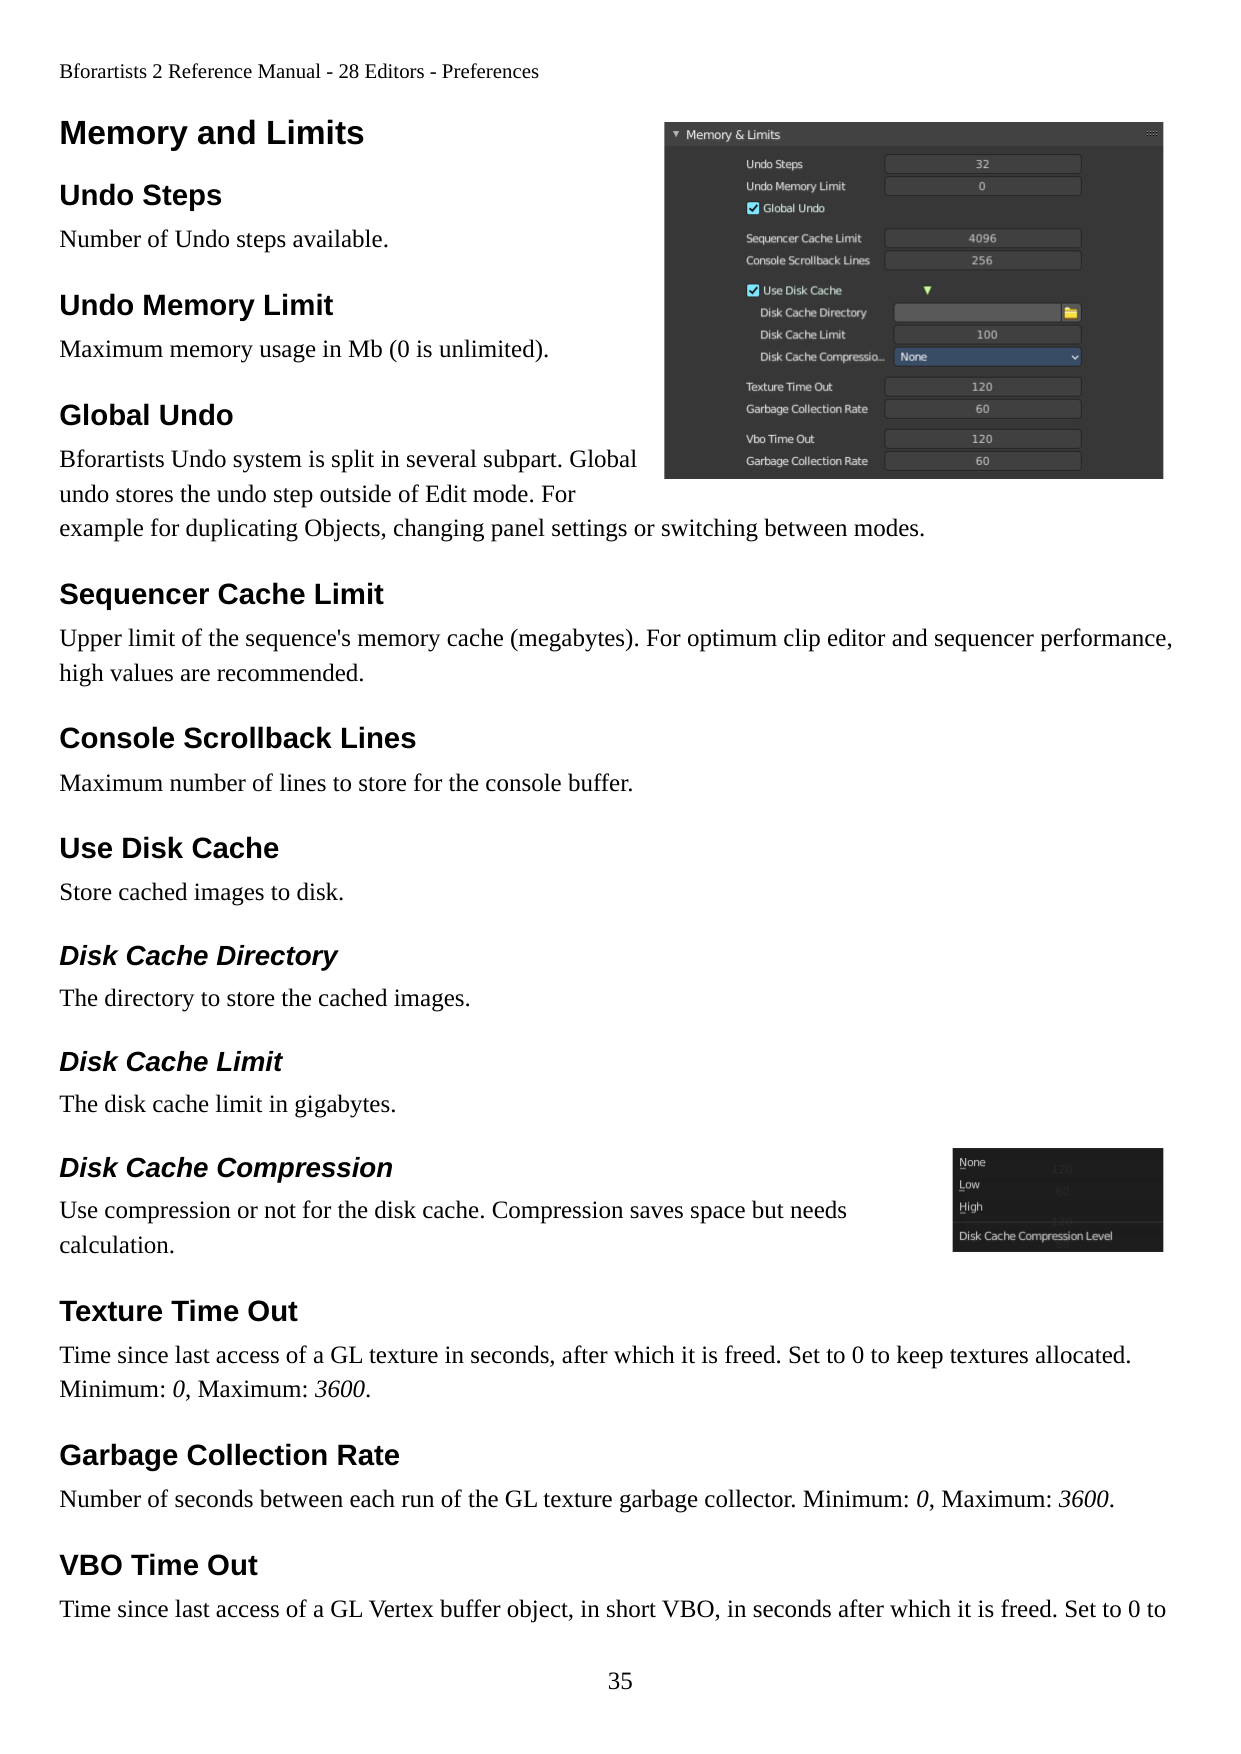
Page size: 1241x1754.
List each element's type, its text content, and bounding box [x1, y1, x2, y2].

text Maximum number of lines to store for the console buffer. [59, 768, 1181, 796]
subtitle Undo Memory Limit [59, 288, 664, 322]
subtitle Disk Cache Limit [59, 1045, 1181, 1077]
text Store cached images to disk. [59, 877, 1181, 906]
subtitle Disk Cache Directory [59, 939, 1181, 971]
subtitle [1164, 288, 1181, 322]
subtitle [1164, 1151, 1181, 1183]
text Use compression or not for the disk cache. Compression saves space but needs calculation. [59, 1195, 1181, 1258]
subtitle Memory and Limits [59, 113, 1181, 151]
subtitle Global Undo [59, 398, 664, 432]
picture [664, 122, 1164, 479]
text Bforartists Undo system is split in several subpart. Global undo stores the undo step outside of Edit mode. For example for duplicating Objects, changing panel settings or switching between modes. [59, 444, 1181, 542]
subtitle VBO Time Out [59, 1548, 1181, 1581]
subtitle Use Disk Cache [59, 831, 1181, 865]
subtitle Disk Cache Compression [59, 1151, 952, 1183]
text Time since last access of a GL texture in seconds, after which it is freed. Set to 0 to keep textures allocated. Minimum: 0, Maximum: 3600. [59, 1340, 1181, 1403]
subtitle Texture Time Out [59, 1293, 1181, 1327]
text Number of seconds between each run of the GL texture garbage collector. Minimum: 0, Maximum: 3600. [59, 1484, 1181, 1513]
text Number of Undo steps available. [59, 224, 664, 253]
subtitle Undo Steps [59, 178, 664, 212]
text The disk cache limit in gigabytes. [59, 1089, 1181, 1118]
subtitle Garbage Collection Rate [59, 1438, 1181, 1472]
picture [952, 1148, 1164, 1252]
text The directory to store the cached images. [59, 983, 1181, 1012]
text Maximum memory usage in Mb (0 is unlimited). [59, 334, 664, 363]
subtitle Sequencer Cache Limit [59, 577, 1181, 611]
subtitle [1164, 398, 1181, 432]
subtitle Console Scrollback Lines [59, 721, 1181, 755]
subtitle [1164, 178, 1181, 212]
text Time since last access of a GL Vertex buffer object, in short VBO, in seconds after which it is freed. Set to 0 to [59, 1594, 1181, 1623]
text Upper limit of the sequence's memory cache (megabytes). For optimum clip editor and sequencer performance, high values are recommended. [59, 623, 1181, 686]
